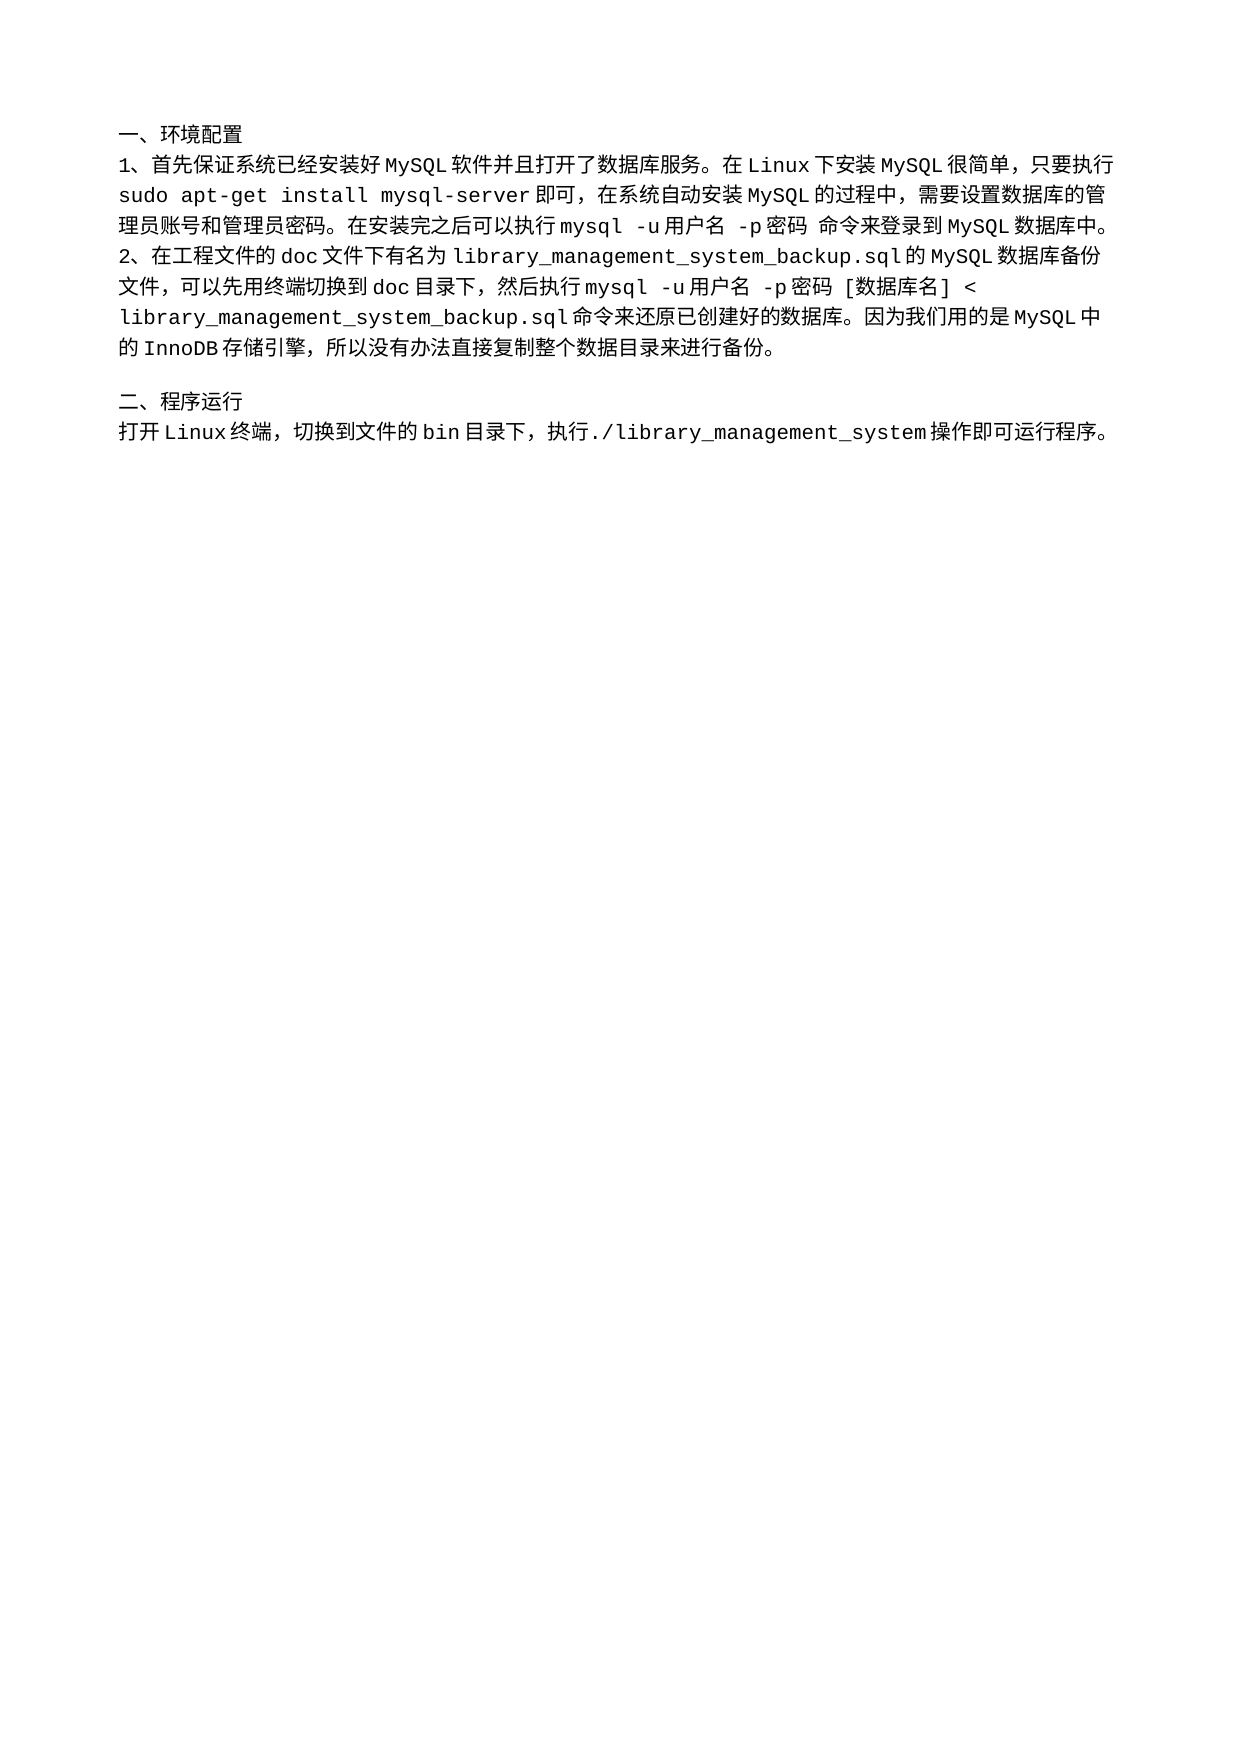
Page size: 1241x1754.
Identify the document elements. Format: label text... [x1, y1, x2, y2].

text 1、首先保证系统已经安装好MySQL软件并且打开了数据库服务。在Linux下安装MySQL很简单，只要执行sudo apt-get install mysql-server即可，在系统自动安装MySQL的过程中，需要设置数据库的管理员账号和管理员密码。在安装完之后可以执行mysql -u用户名 -p密码 命令来登录到MySQL数据库中。 [118, 148, 1122, 239]
text 打开Linux终端，切换到文件的bin目录下，执行./library_management_system操作即可运行程序。 [118, 415, 1122, 446]
text 2、在工程文件的doc文件下有名为library_management_system_backup.sql的MySQL数据库备份文件，可以先用终端切换到doc目录下，然后执行mysql -u用户名 -p密码 [数据库名] < library_management_system_backup.sql命令来还原已创建好的数据库。因为我们用的是MySQL中的InnoDB存储引擎，所以没有办法直接复制整个数据目录来进行备份。 [118, 239, 1122, 361]
text 二、程序运行 [118, 385, 1122, 415]
text 一、环境配置 [118, 118, 1122, 148]
